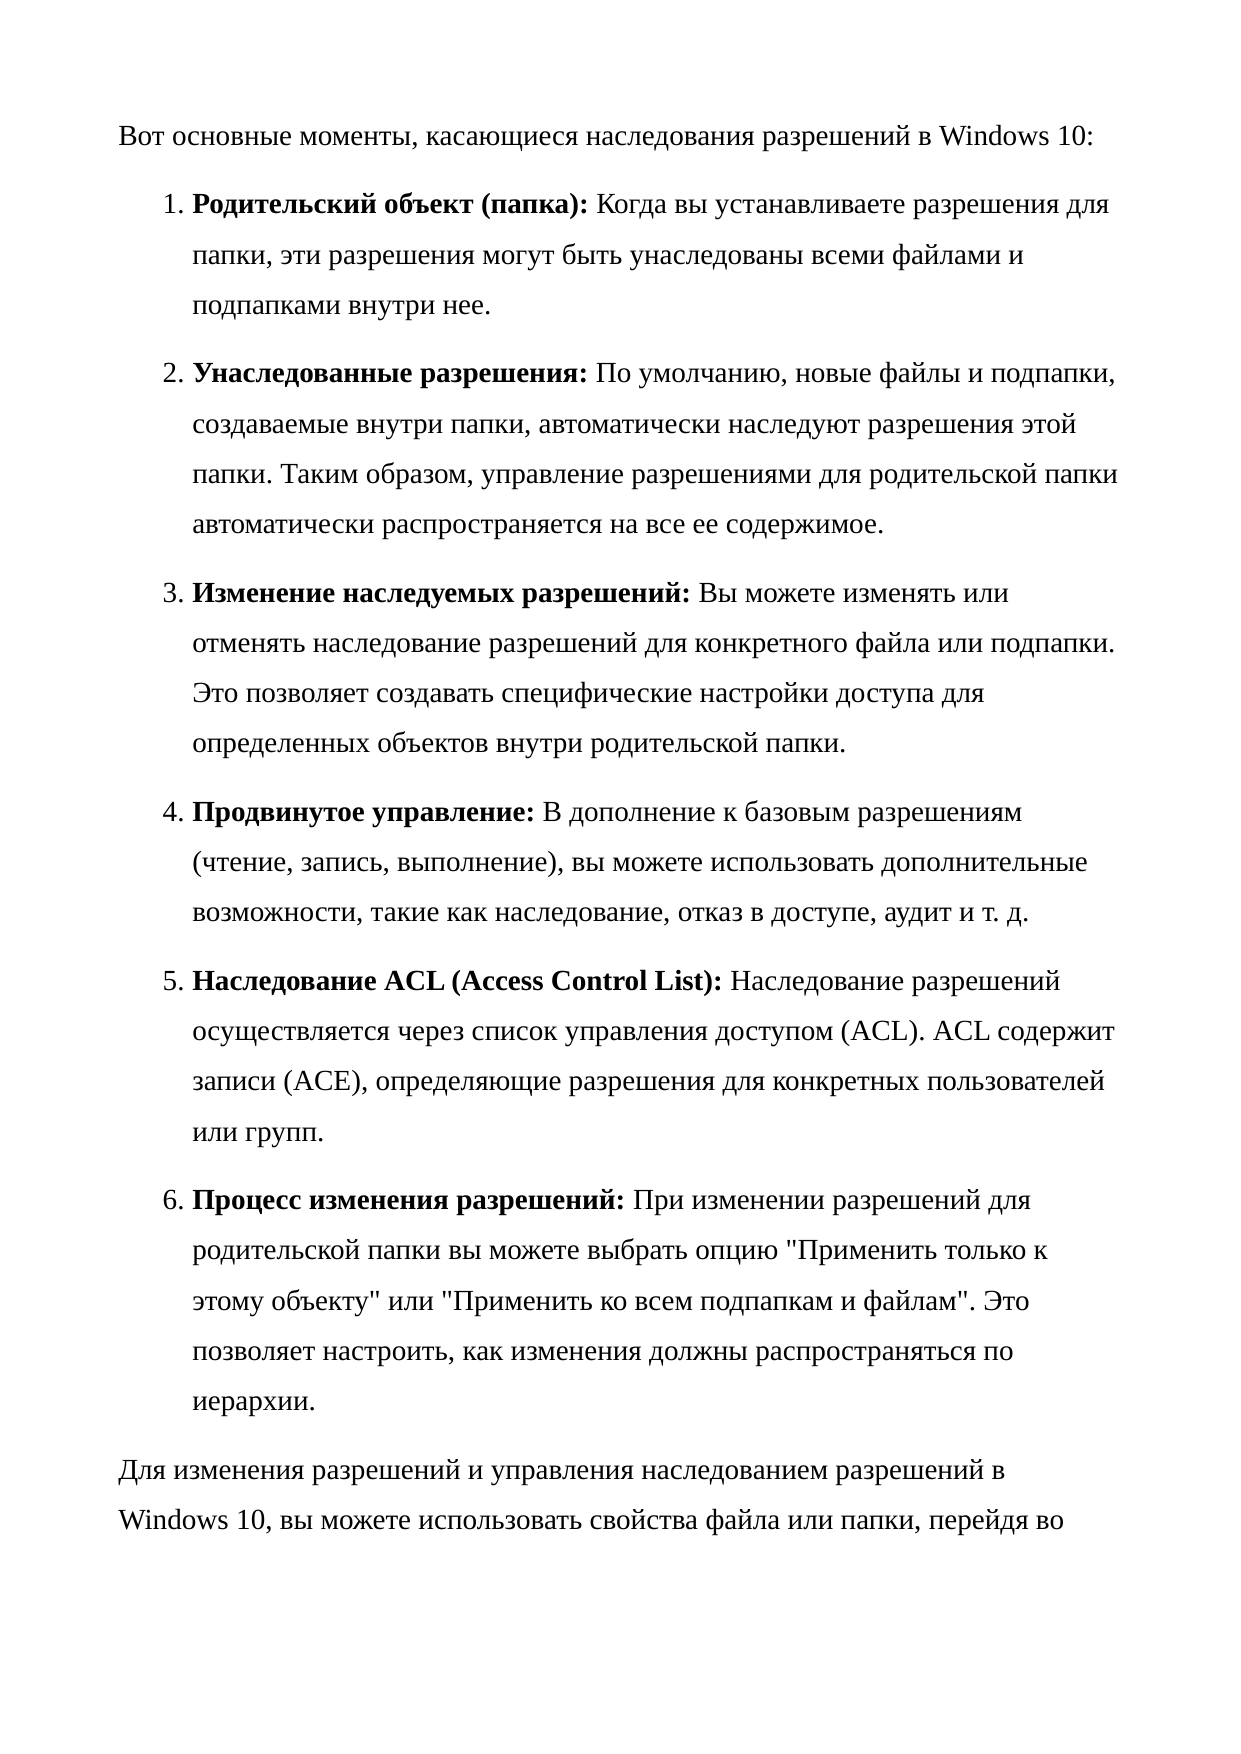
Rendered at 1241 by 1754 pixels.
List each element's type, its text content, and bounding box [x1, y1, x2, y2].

list Продвинутое управление: В дополнение к базовым разрешениям (чтение, запись, выполнение), вы можете использовать дополнительные возможности, такие как наследование, отказ в доступе, аудит и т. д. [162, 794, 1122, 928]
list Изменение наследуемых разрешений: Вы можете изменять или отменять наследование разрешений для конкретного файла или подпапки. Это позволяет создавать специфические настройки доступа для определенных объектов внутри родительской папки. [162, 575, 1122, 759]
list Унаследованные разрешения: По умолчанию, новые файлы и подпапки, создаваемые внутри папки, автоматически наследуют разрешения этой папки. Таким образом, управление разрешениями для родительской папки автоматически распространяется на все ее содержимое. [162, 355, 1122, 540]
list Наследование ACL (Access Control List): Наследование разрешений осуществляется через список управления доступом (ACL). ACL содержит записи (ACE), определяющие разрешения для конкретных пользователей или групп. [162, 963, 1122, 1147]
text Вот основные моменты, касающиеся наследования разрешений в Windows 10: [118, 118, 1122, 152]
list Родительский объект (папка): Когда вы устанавливаете разрешения для папки, эти разрешения могут быть унаследованы всеми файлами и подпапками внутри нее. [162, 186, 1122, 321]
text Для изменения разрешений и управления наследованием разрешений в Windows 10, вы можете использовать свойства файла или папки, перейдя во [118, 1452, 1122, 1536]
list Процесс изменения разрешений: При изменении разрешений для родительской папки вы можете выбрать опцию "Применить только к этому объекту" или "Применить ко всем подпапкам и файлам". Это позволяет настроить, как изменения должны распространяться по иерархии. [162, 1182, 1122, 1417]
